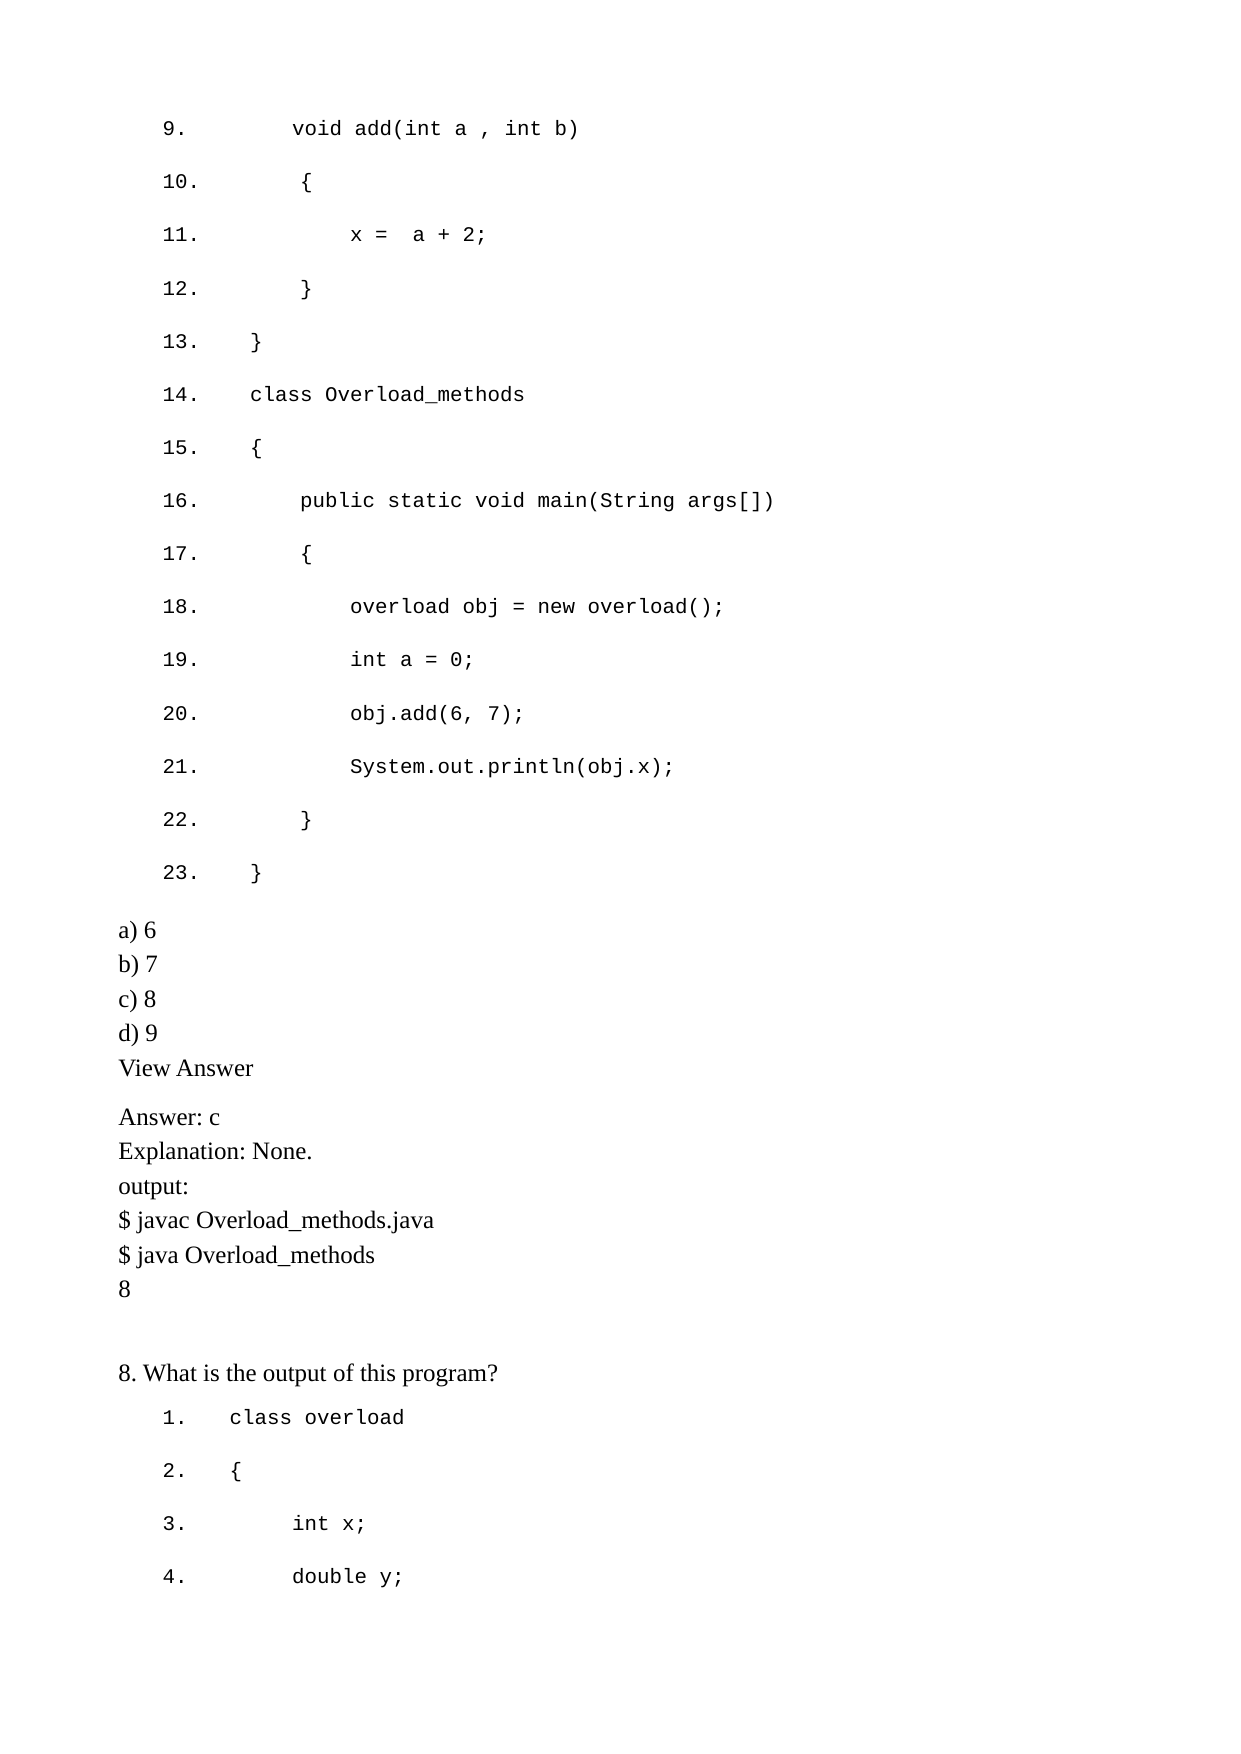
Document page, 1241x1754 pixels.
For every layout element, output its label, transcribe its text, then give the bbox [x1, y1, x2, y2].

text 8. What is the output of this program? [118, 1358, 1122, 1387]
list void add(int a , int b) [162, 118, 1122, 142]
list public static void main(String args[]) [162, 490, 1122, 514]
list int x; [162, 1513, 1122, 1537]
list double y; [162, 1566, 1122, 1590]
list class Overload_methods [162, 384, 1122, 407]
list { [162, 171, 1122, 195]
list { [162, 543, 1122, 567]
list class overload [162, 1407, 1122, 1431]
text a) 6 b) 7 c) 8 d) 9 View Answer [118, 915, 1122, 1082]
list x = a + 2; [162, 224, 1122, 248]
list { [162, 1460, 1122, 1484]
list } [162, 862, 1122, 886]
list } [162, 809, 1122, 832]
list { [162, 437, 1122, 461]
text Answer: c Explanation: None. output: $ javac Overload_methods.java $ java Overload_methods 8 [118, 1102, 1122, 1338]
list int a = 0; [162, 649, 1122, 673]
list } [162, 331, 1122, 354]
list overload obj = new overload(); [162, 596, 1122, 620]
list obj.add(6, 7); [162, 702, 1122, 726]
list } [162, 277, 1122, 301]
list System.out.println(obj.x); [162, 756, 1122, 779]
